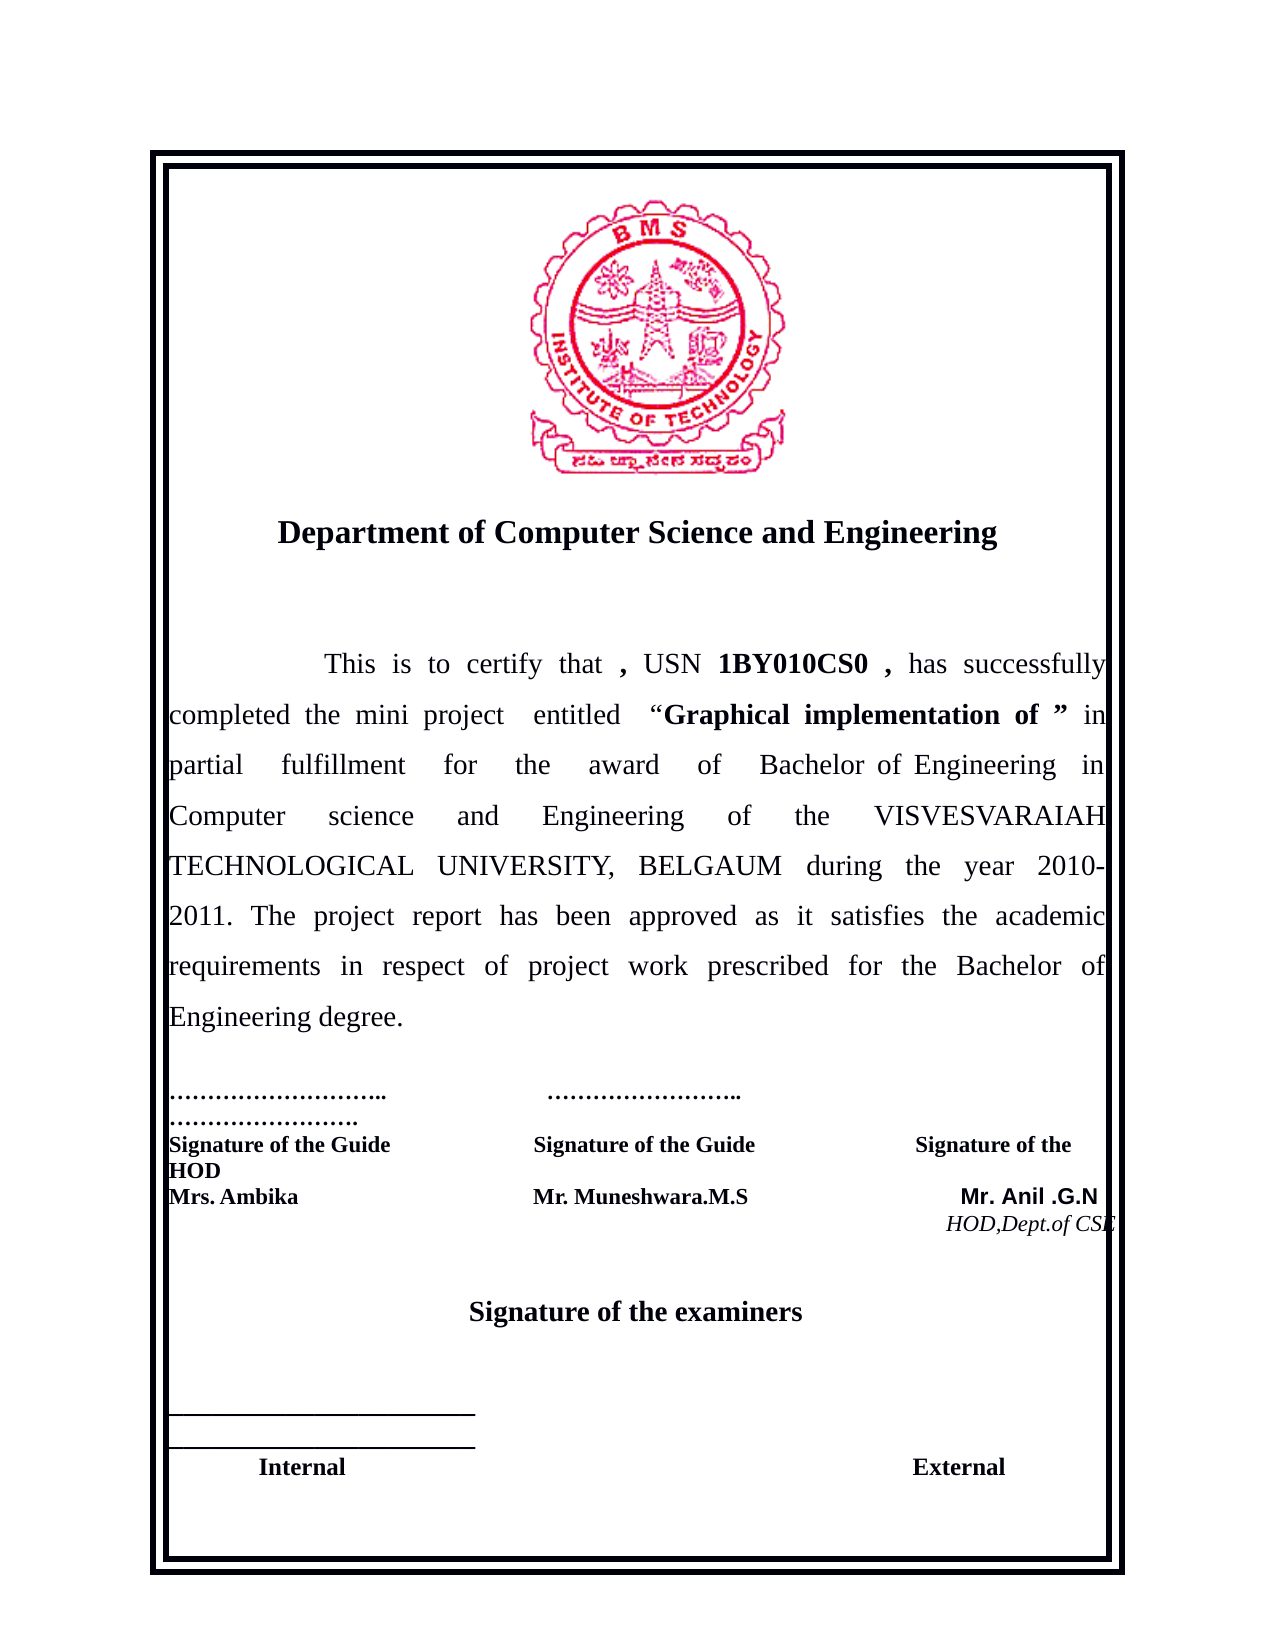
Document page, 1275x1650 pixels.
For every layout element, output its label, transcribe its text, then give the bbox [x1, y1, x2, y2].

text Mrs. Ambika Mr. Muneshwara.M.S Mr. Anil .G.N [169, 1183, 1106, 1210]
text Signature of the Guide Signature of the Guide Signature of the HOD [169, 1131, 1106, 1183]
text HOD,Dept.of CSE [169, 1210, 1106, 1236]
text ……………………….. …………………….. ……………………. [169, 1078, 1106, 1131]
text Internal External [169, 1452, 1106, 1481]
picture [523, 197, 795, 484]
text HOD,Dept.of CSE [1125, 1210, 1162, 1236]
text _____________________ _____________________ [169, 1385, 1106, 1452]
text Signature of the examiners [394, 1294, 1106, 1327]
text This is to certify that , USN 1BY010CS0 , has successfully completed the mini project entitled “Graphical implementation of ” in partial fulfillment for the award of Bachelor of Engineering in Computer science and Engineering of the Visvesvaraiah Technological University, Belgaum during the year 2010-2011. The project report has been approved as it satisfies the academic requirements in respect of project work prescribed for the Bachelor of Engineering degree. [169, 647, 1106, 1032]
text Department of Computer Science and Engineering [169, 512, 1106, 551]
